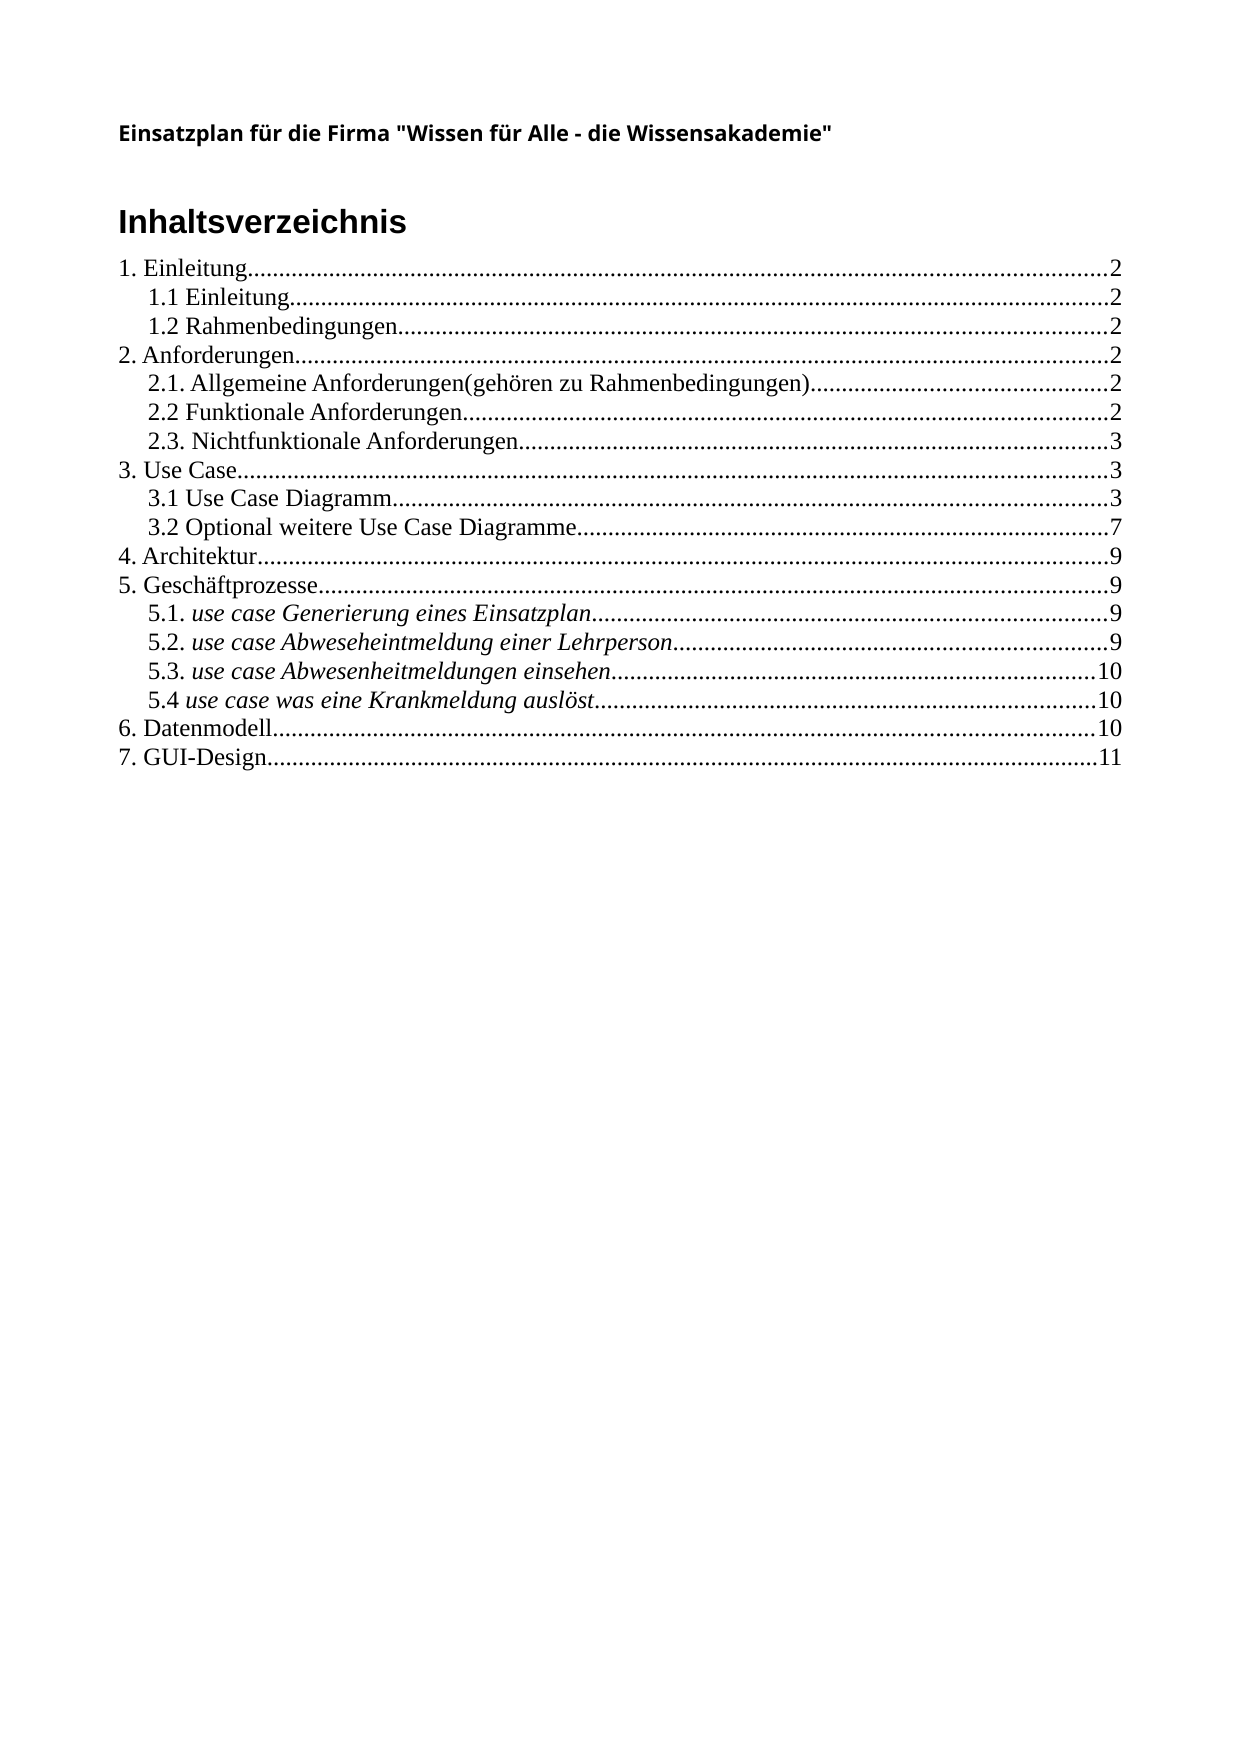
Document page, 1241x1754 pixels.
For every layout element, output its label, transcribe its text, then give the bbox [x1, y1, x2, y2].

text 2.1. Allgemeine Anforderungen(gehören zu Rahmenbedingungen) 2 [148, 368, 1122, 397]
text 2. Anforderungen 2 [118, 340, 1122, 368]
text 5.1. use case Generierung eines Einsatzplan 9 [148, 598, 1122, 627]
text Einsatzplan für die Firma "Wissen für Alle - die Wissensakademie" [118, 118, 1122, 148]
text 5.4 use case was eine Krankmeldung auslöst 10 [148, 685, 1122, 713]
text 5.3. use case Abwesenheitmeldungen einsehen 10 [148, 656, 1122, 685]
text 5.2. use case Abweseheintmeldung einer Lehrperson 9 [148, 627, 1122, 656]
subtitle Inhaltsverzeichnis [118, 203, 1122, 241]
text 2.2 Funktionale Anforderungen 2 [148, 397, 1122, 426]
text 3.2 Optional weitere Use Case Diagramme 7 [148, 512, 1122, 541]
text 1. Einleitung 2 [118, 253, 1122, 282]
text 1.1 Einleitung 2 [148, 282, 1122, 311]
text 2.3. Nichtfunktionale Anforderungen 3 [148, 426, 1122, 455]
text 6. Datenmodell 10 [118, 713, 1122, 742]
text 5. Geschäftprozesse 9 [118, 570, 1122, 598]
text 4. Architektur 9 [118, 541, 1122, 570]
text 1.2 Rahmenbedingungen 2 [148, 311, 1122, 340]
text 7. GUI-Design 11 [118, 742, 1122, 771]
text 3. Use Case 3 [118, 455, 1122, 483]
text 3.1 Use Case Diagramm 3 [148, 483, 1122, 512]
